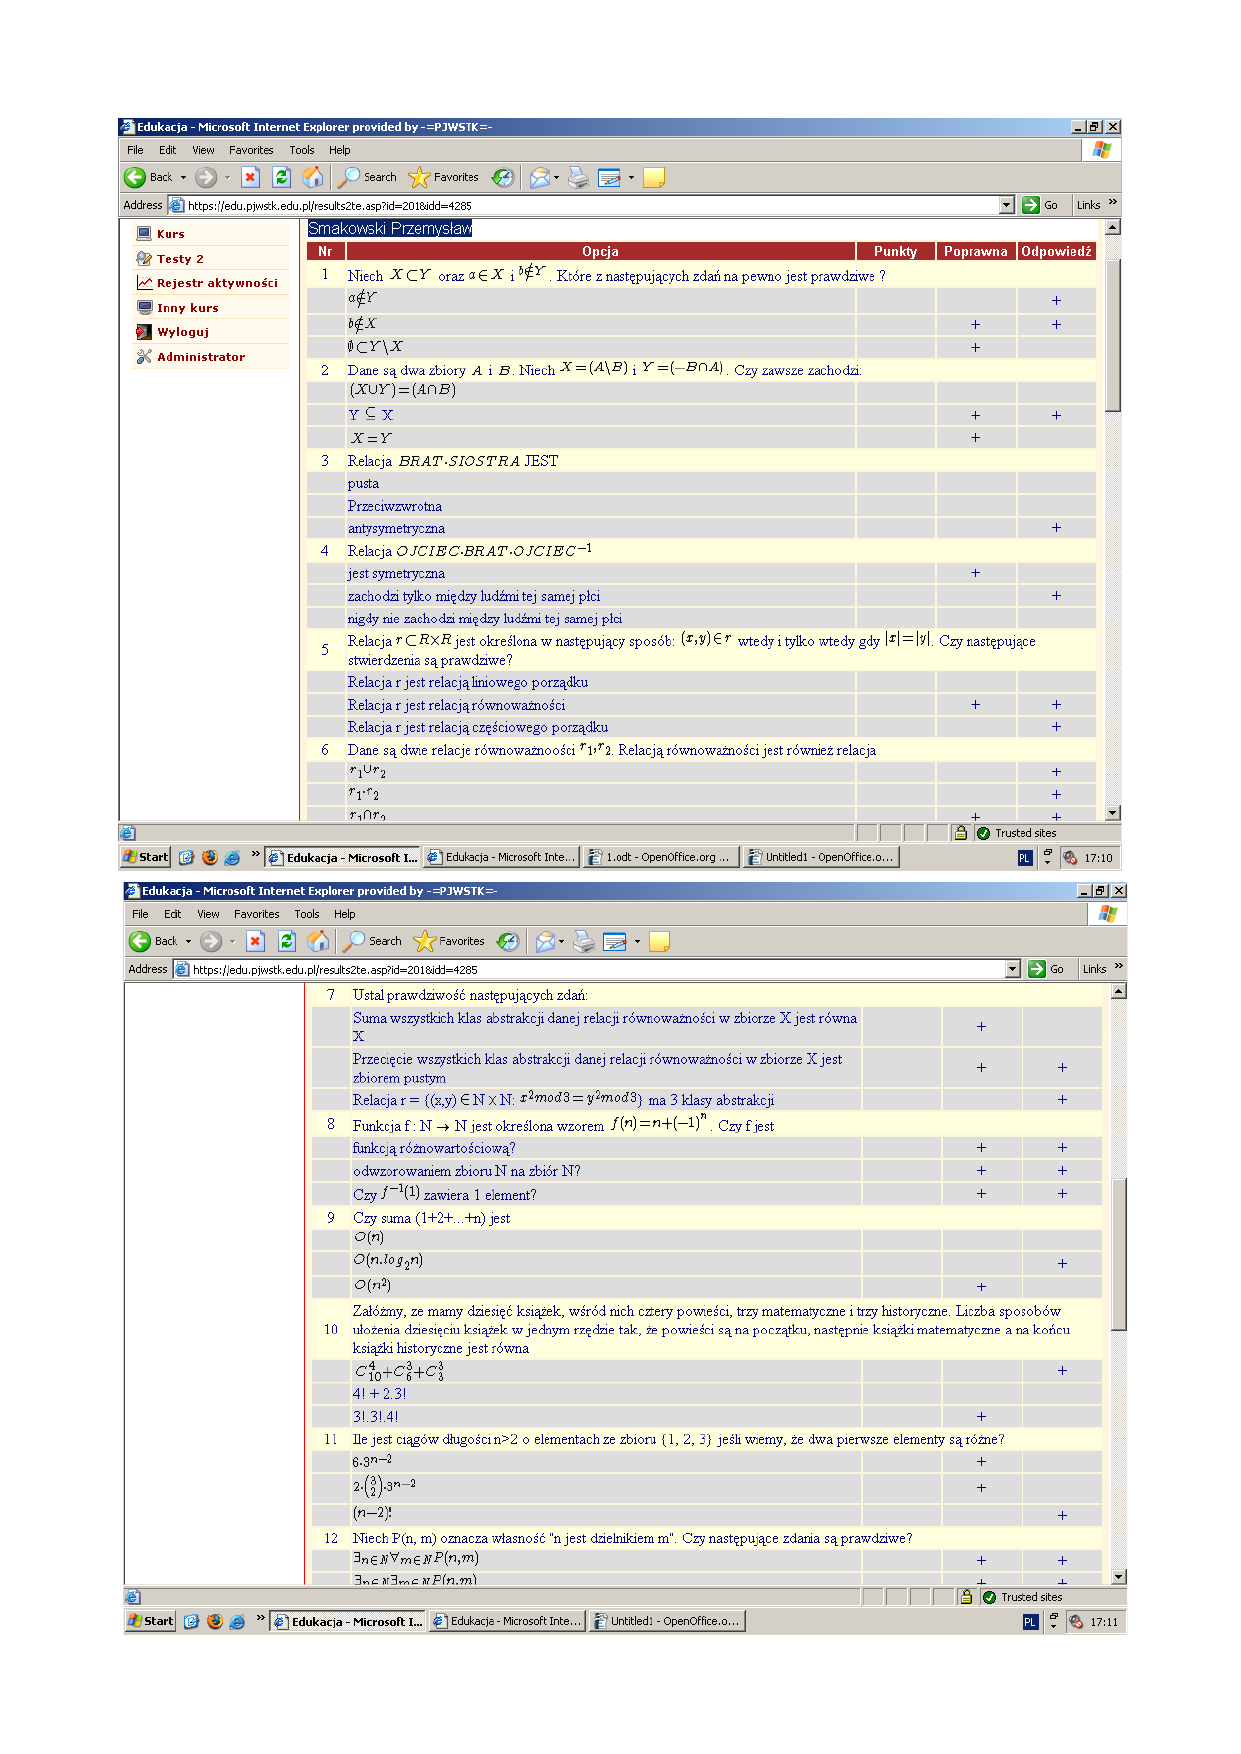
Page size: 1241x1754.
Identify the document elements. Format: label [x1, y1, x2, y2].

picture [123, 882, 1128, 1635]
picture [118, 118, 1122, 871]
